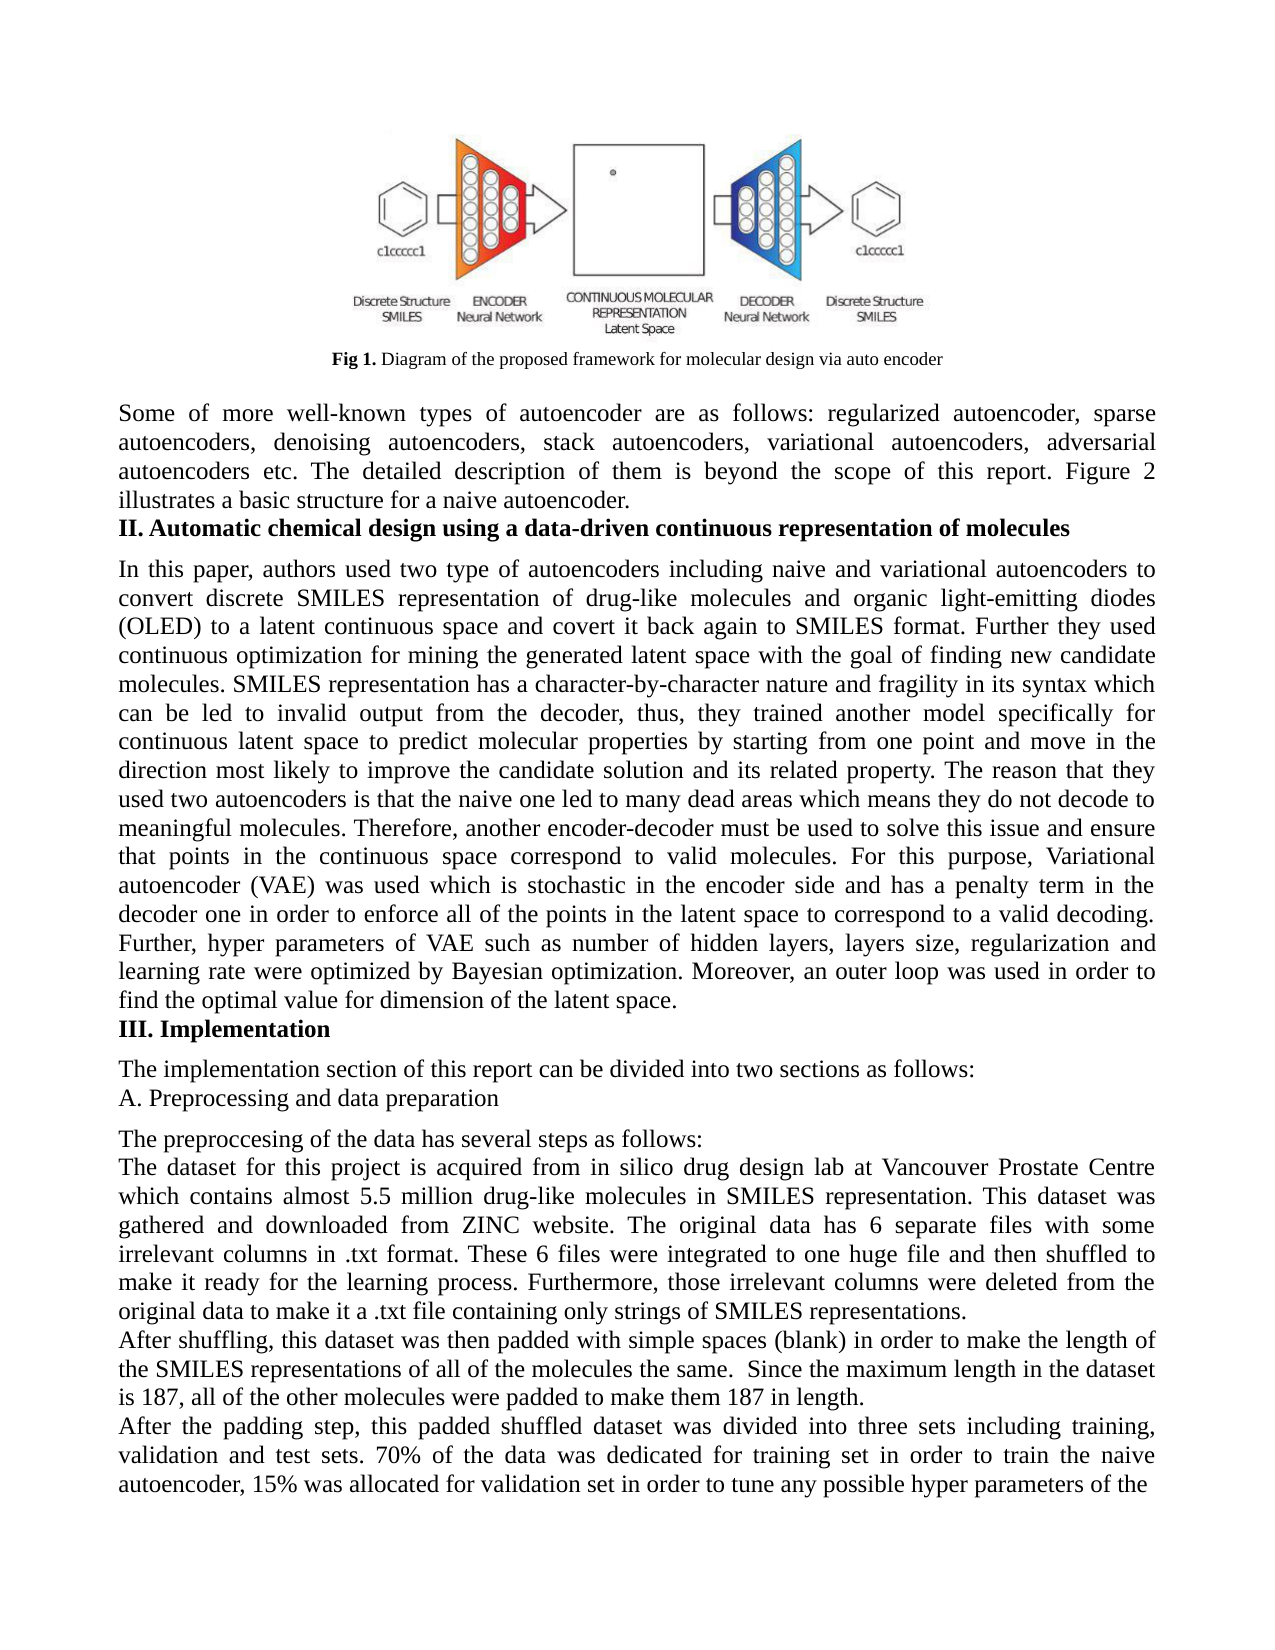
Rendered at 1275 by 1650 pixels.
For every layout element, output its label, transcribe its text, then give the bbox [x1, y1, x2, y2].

text Fig 1. Diagram of the proposed framework for molecular design via auto encoder [118, 348, 1157, 370]
text After shuffling, this dataset was then padded with simple spaces (blank) in order to make the length of the SMILES representations of all of the molecules the same. Since the maximum length in the dataset is 187, all of the other molecules were padded to make them 187 in length. [118, 1325, 1157, 1411]
text The implementation section of this report can be divided into two sections as follows: [118, 1054, 1157, 1083]
text In this paper, authors used two type of autoencoders including naive and variational autoencoders to convert discrete SMILES representation of drug-like molecules and organic light-emitting diodes (OLED) to a latent continuous space and covert it back again to SMILES format. Further they used continuous optimization for mining the generated latent space with the goal of finding new candidate molecules. SMILES representation has a character-by-character nature and fragility in its syntax which can be led to invalid output from the decoder, thus, they trained another model specifically for continuous latent space to predict molecular properties by starting from one point and move in the direction most likely to improve the candidate solution and its related property. The reason that they used two autoencoders is that the naive one led to many dead areas which means they do not decode to meaningful molecules. Therefore, another encoder-decoder must be used to solve this issue and ensure that points in the continuous space correspond to valid molecules. For this purpose, Variational autoencoder (VAE) was used which is stochastic in the encoder side and has a penalty term in the decoder one in order to enforce all of the points in the latent space to correspond to a valid decoding. Further, hyper parameters of VAE such as number of hidden layers, layers size, regularization and learning rate were optimized by Bayesian optimization. Moreover, an outer loop was used in order to find the optimal value for dimension of the latent space. [118, 554, 1157, 1014]
text The preproccesing of the data has several steps as follows: [118, 1124, 1157, 1152]
text After the padding step, this padded shuffled dataset was divided into three sets including training, validation and test sets. 70% of the data was dedicated for training set in order to train the naive autoencoder, 15% was allocated for validation set in order to tune any possible hyper parameters of the [118, 1411, 1157, 1497]
text III. Implementation [118, 1014, 1157, 1043]
picture [320, 118, 955, 345]
text Some of more well-known types of autoencoder are as follows: regularized autoencoder, sparse autoencoders, denoising autoencoders, stack autoencoders, variational autoencoders, adversarial autoencoders etc. The detailed description of them is beyond the scope of this report. Figure 2 illustrates a basic structure for a naive autoencoder. [118, 398, 1157, 513]
text II. Automatic chemical design using a data-driven continuous representation of molecules [118, 513, 1157, 542]
text A. Preprocessing and data preparation [118, 1083, 1157, 1112]
text The dataset for this project is acquired from in silico drug design lab at Vancouver Prostate Centre which contains almost 5.5 million drug-like molecules in SMILES representation. This dataset was gathered and downloaded from ZINC website. The original data has 6 separate files with some irrelevant columns in .txt format. These 6 files were integrated to one huge file and then shuffled to make it ready for the learning process. Furthermore, those irrelevant columns were deleted from the original data to make it a .txt file containing only strings of SMILES representations. [118, 1152, 1157, 1325]
